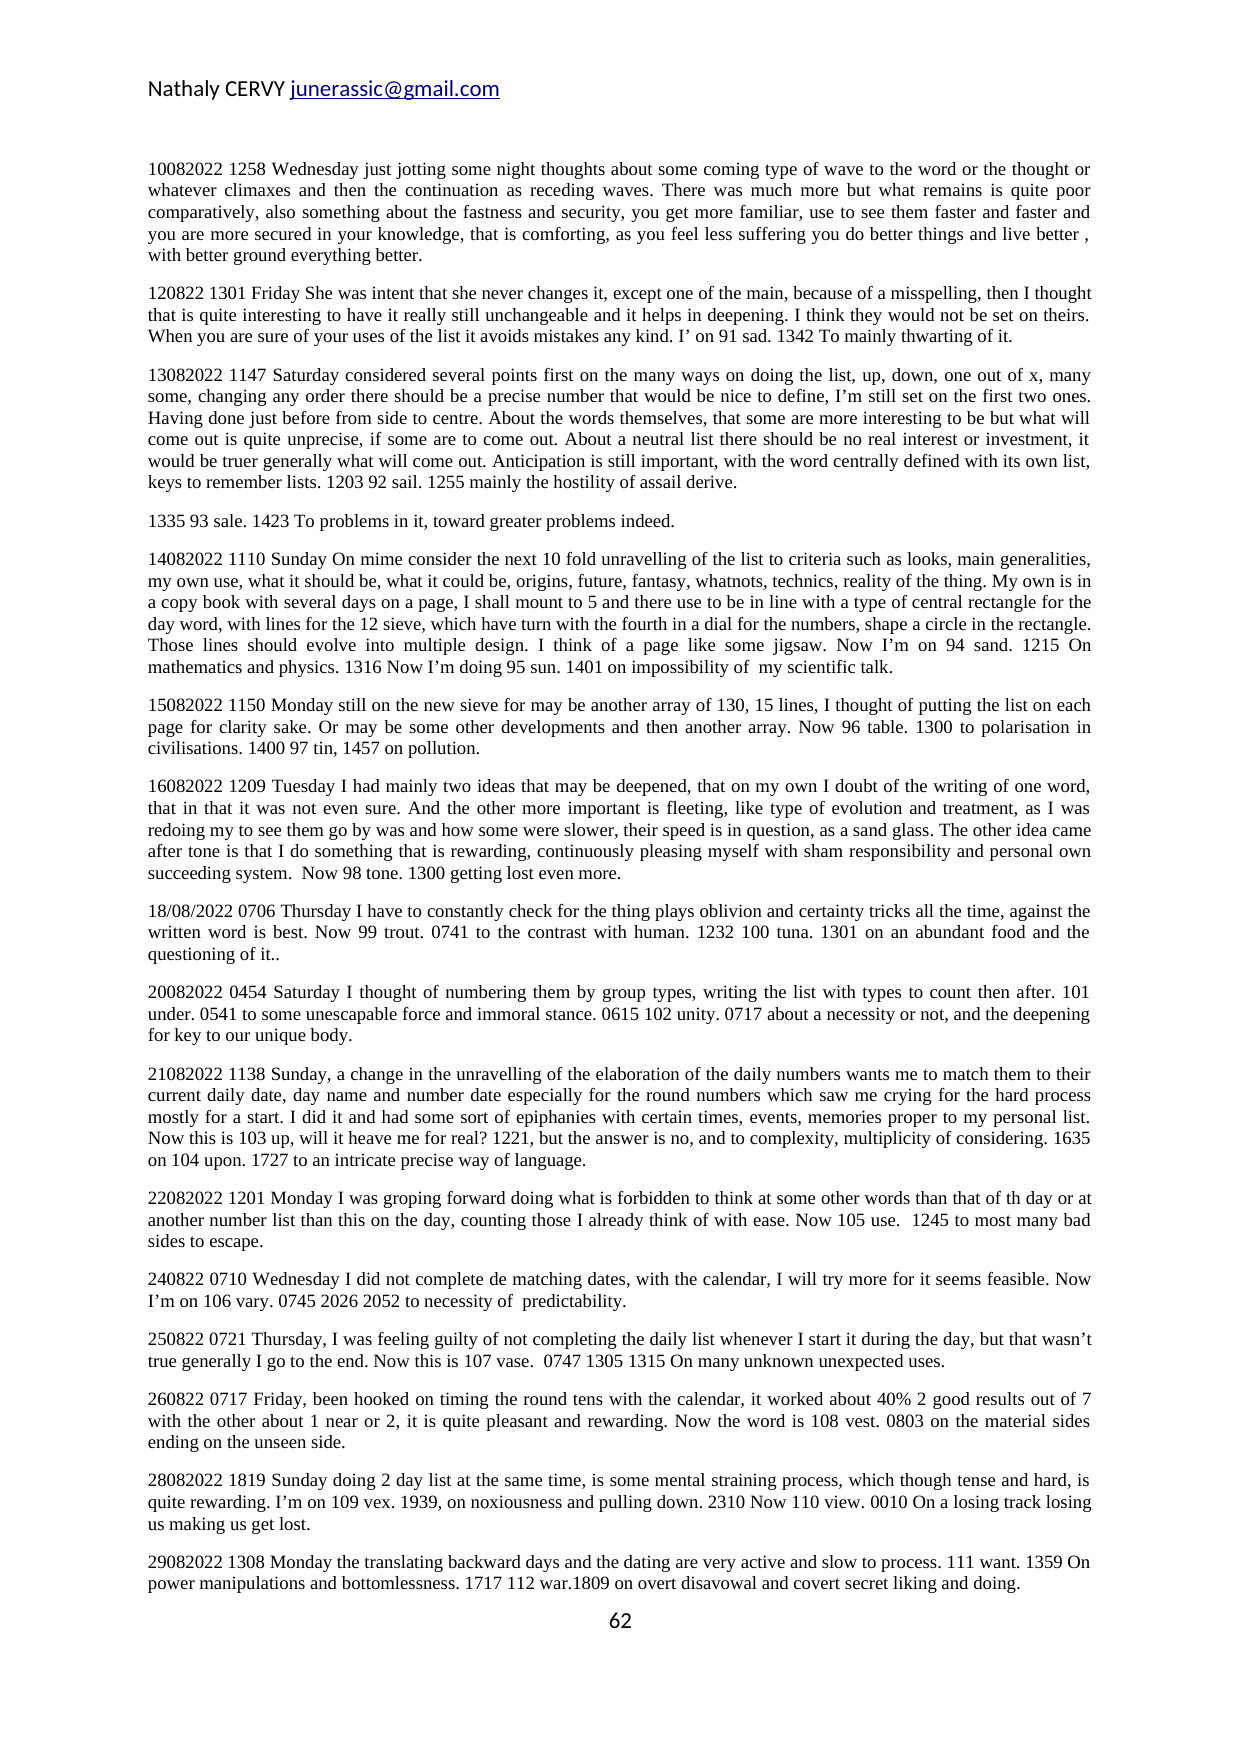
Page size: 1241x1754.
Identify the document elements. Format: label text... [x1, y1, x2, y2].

text 21082022 1138 Sunday, a change in the unravelling of the elaboration of the daily numbers wants me to match them to their current daily date, day name and number date especially for the round numbers which saw me crying for the hard process mostly for a start. I did it and had some sort of epiphanies with certain times, events, memories proper to my personal list. Now this is 103 up, will it heave me for real? 1221, but the answer is no, and to complexity, multiplicity of considering. 1635 on 104 upon. 1727 to an intricate precise way of language. [148, 1062, 1093, 1170]
text 120822 1301 Friday She was intent that she never changes it, except one of the main, because of a misspelling, then I thought that is quite interesting to have it really still unchangeable and it helps in deepening. I think they would not be set on theirs. When you are sure of your uses of the list it avoids mistakes any kind. I’ on 91 sad. 1342 To mainly thwarting of it. [148, 282, 1093, 347]
text 13082022 1147 Saturday considered several points first on the many ways on doing the list, up, down, one out of x, many some, changing any order there should be a precise number that would be nice to define, I’m still set on the first two ones. Having done just before from side to centre. About the words themselves, that some are more interesting to be but what will come out is quite unprecise, if some are to come out. About a neutral list there should be no real interest or investment, it would be truer generally what will come out. Anticipation is still important, with the word centrally defined with its own list, keys to remember lists. 1203 92 sail. 1255 mainly the hostility of assail derive. [148, 364, 1093, 493]
text 250822 0721 Thursday, I was feeling guilty of not completing the daily list whenever I start it during the day, but that wasn’t true generally I go to the end. Now this is 107 vase. 0747 1305 1315 On many unknown unexpected uses. [148, 1328, 1093, 1371]
text 20082022 0454 Saturday I thought of numbering them by group types, writing the list with types to count then after. 101 under. 0541 to some unescapable force and immoral stance. 0615 102 unity. 0717 about a necessity or not, and the deepening for key to our unique body. [148, 981, 1093, 1046]
text 14082022 1110 Sunday On mime consider the next 10 fold unravelling of the list to criteria such as looks, main generalities, my own use, what it should be, what it could be, origins, future, fantasy, whatnots, technics, reality of the thing. My own is in a copy book with several days on a page, I shall mount to 5 and there use to be in line with a type of central rectangle for the day word, with lines for the 12 sieve, which have turn with the fourth in a dial for the numbers, shape a circle in the rectangle. Those lines should evolve into multiple design. I think of a page like some jigsaw. Now I’m on 94 sand. 1215 On mathematics and physics. 1316 Now I’m doing 95 sun. 1401 on impossibility of my scientific talk. [148, 548, 1093, 677]
text 16082022 1209 Tuesday I had mainly two ideas that may be deepened, that on my own I doubt of the writing of one word, that in that it was not even sure. And the other more important is fleeting, like type of evolution and treatment, as I was redoing my to see them go by was and how some were slower, their speed is in question, as a sand glass. The other idea came after tone is that I do something that is rewarding, continuously pleasing myself with sham responsibility and personal own succeeding system. Now 98 tone. 1300 getting lost even more. [148, 775, 1093, 883]
text 10082022 1258 Wednesday just jotting some night thoughts about some coming type of wave to the word or the thought or whatever climaxes and then the continuation as receding waves. There was much more but what remains is quite poor comparatively, also something about the fastness and security, you get more familiar, use to see them faster and faster and you are more secured in your knowledge, that is comforting, as you feel less suffering you do better things and live better , with better ground everything better. [148, 158, 1093, 266]
text 240822 0710 Wednesday I did not complete de matching dates, with the calendar, I will try more for it seems feasible. Now I’m on 106 vary. 0745 2026 2052 to necessity of predictability. [148, 1268, 1093, 1311]
text 28082022 1819 Sunday doing 2 day list at the same time, is some mental straining process, which though tense and hard, is quite rewarding. I’m on 109 vex. 1939, on noxiousness and pulling down. 2310 Now 110 view. 0010 On a losing track losing us making us get lost. [148, 1469, 1093, 1534]
text 15082022 1150 Monday still on the new sieve for may be another array of 130, 15 lines, I thought of putting the list on each page for clarity sake. Or may be some other developments and then another array. Now 96 table. 1300 to polarisation in civilisations. 1400 97 tin, 1457 on pollution. [148, 694, 1093, 759]
text 29082022 1308 Monday the translating backward days and the dating are very active and slow to process. 111 want. 1359 On power manipulations and bottomlessness. 1717 112 war.1809 on overt disavowal and covert secret liking and doing. [148, 1551, 1093, 1594]
text 1335 93 sale. 1423 To problems in it, toward greater problems indeed. [148, 510, 1093, 531]
text 260822 0717 Friday, been hooked on timing the round tens with the calendar, it worked about 40% 2 good results out of 7 with the other about 1 near or 2, it is quite pleasant and rewarding. Now the word is 108 vest. 0803 on the material sides ending on the unseen side. [148, 1388, 1093, 1453]
text 22082022 1201 Monday I was groping forward doing what is forbidden to think at some other words than that of th day or at another number list than this on the day, counting those I already think of with ease. Now 105 use. 1245 to most many bad sides to escape. [148, 1187, 1093, 1252]
text 18/08/2022 0706 Thursday I have to constantly check for the thing plays oblivion and certainty tricks all the time, against the written word is best. Now 99 trout. 0741 to the contrast with human. 1232 100 tuna. 1301 on an abundant food and the questioning of it.. [148, 900, 1093, 964]
